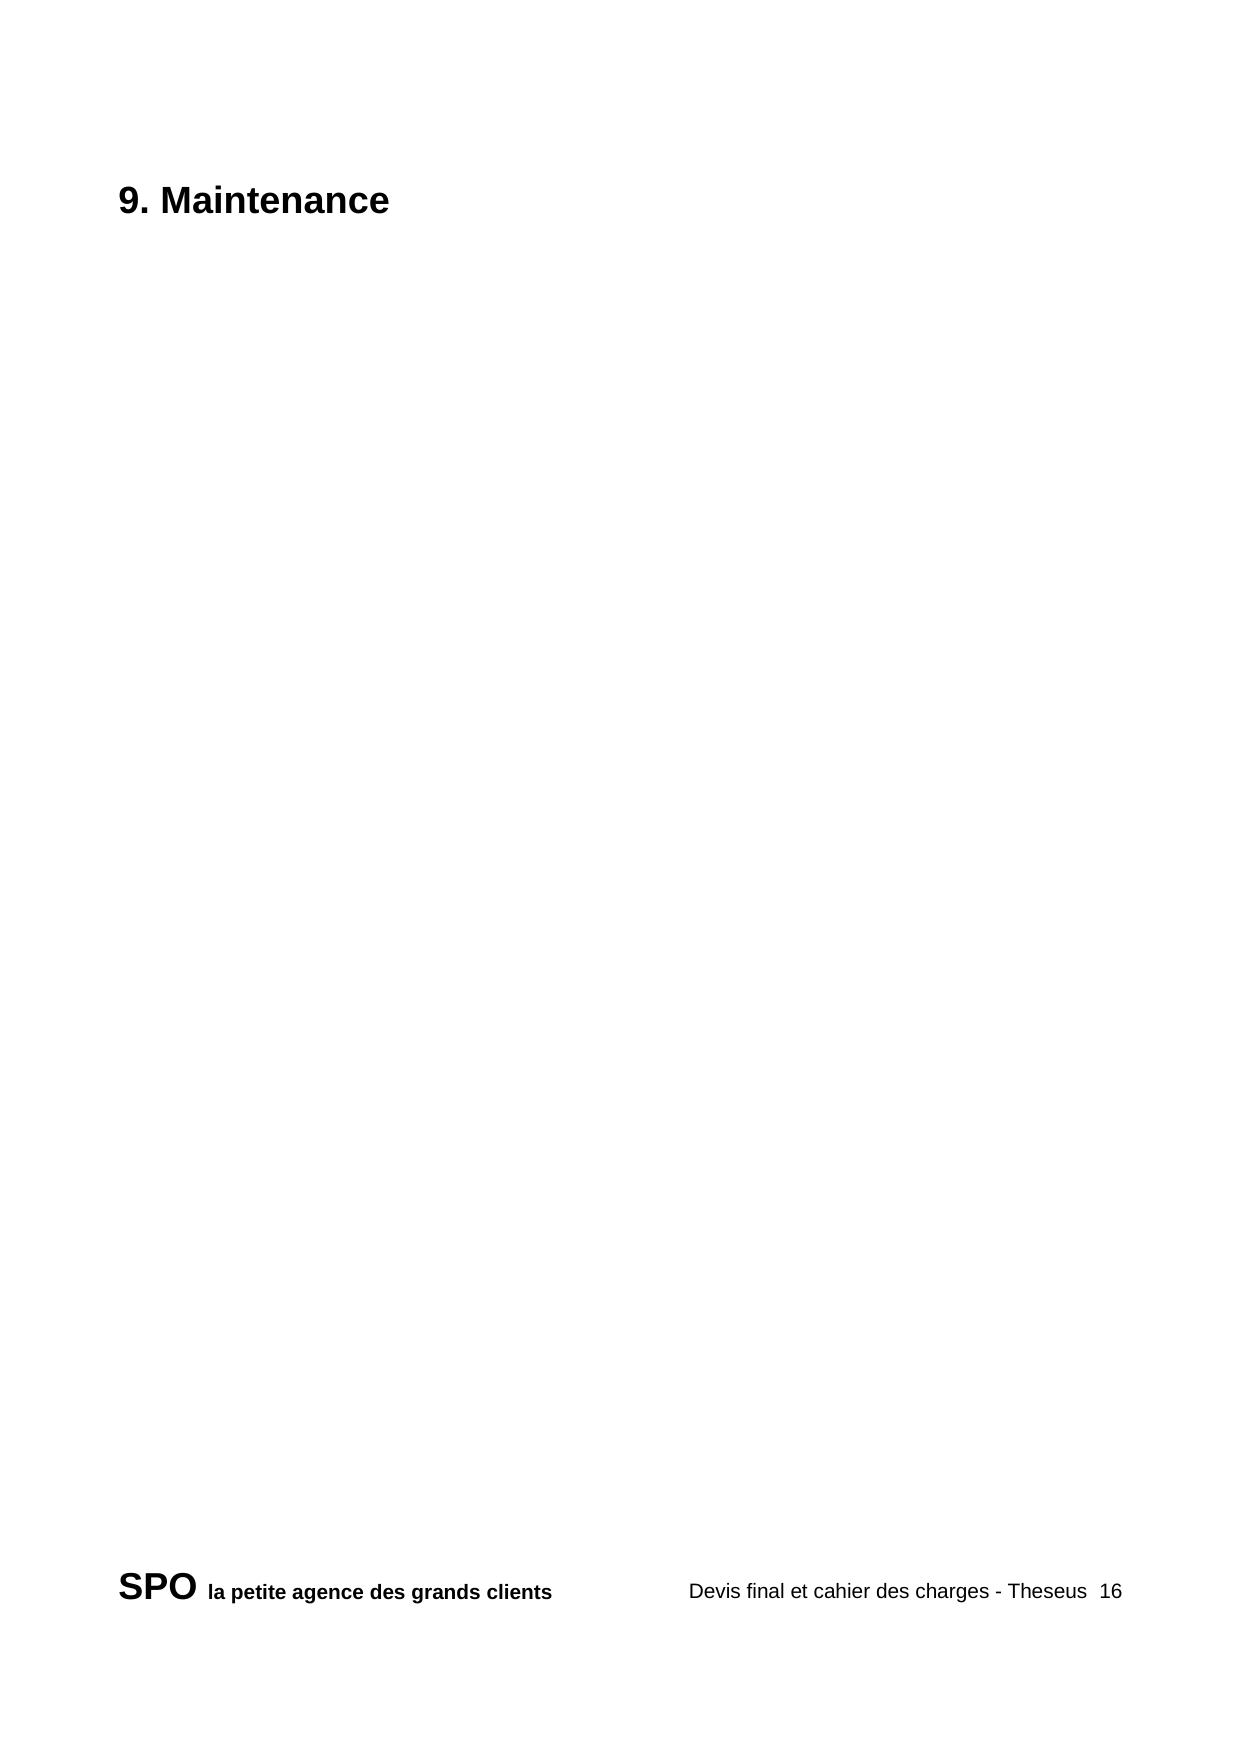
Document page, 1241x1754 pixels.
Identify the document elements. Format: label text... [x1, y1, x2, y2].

subtitle 9. Maintenance [118, 178, 1122, 222]
